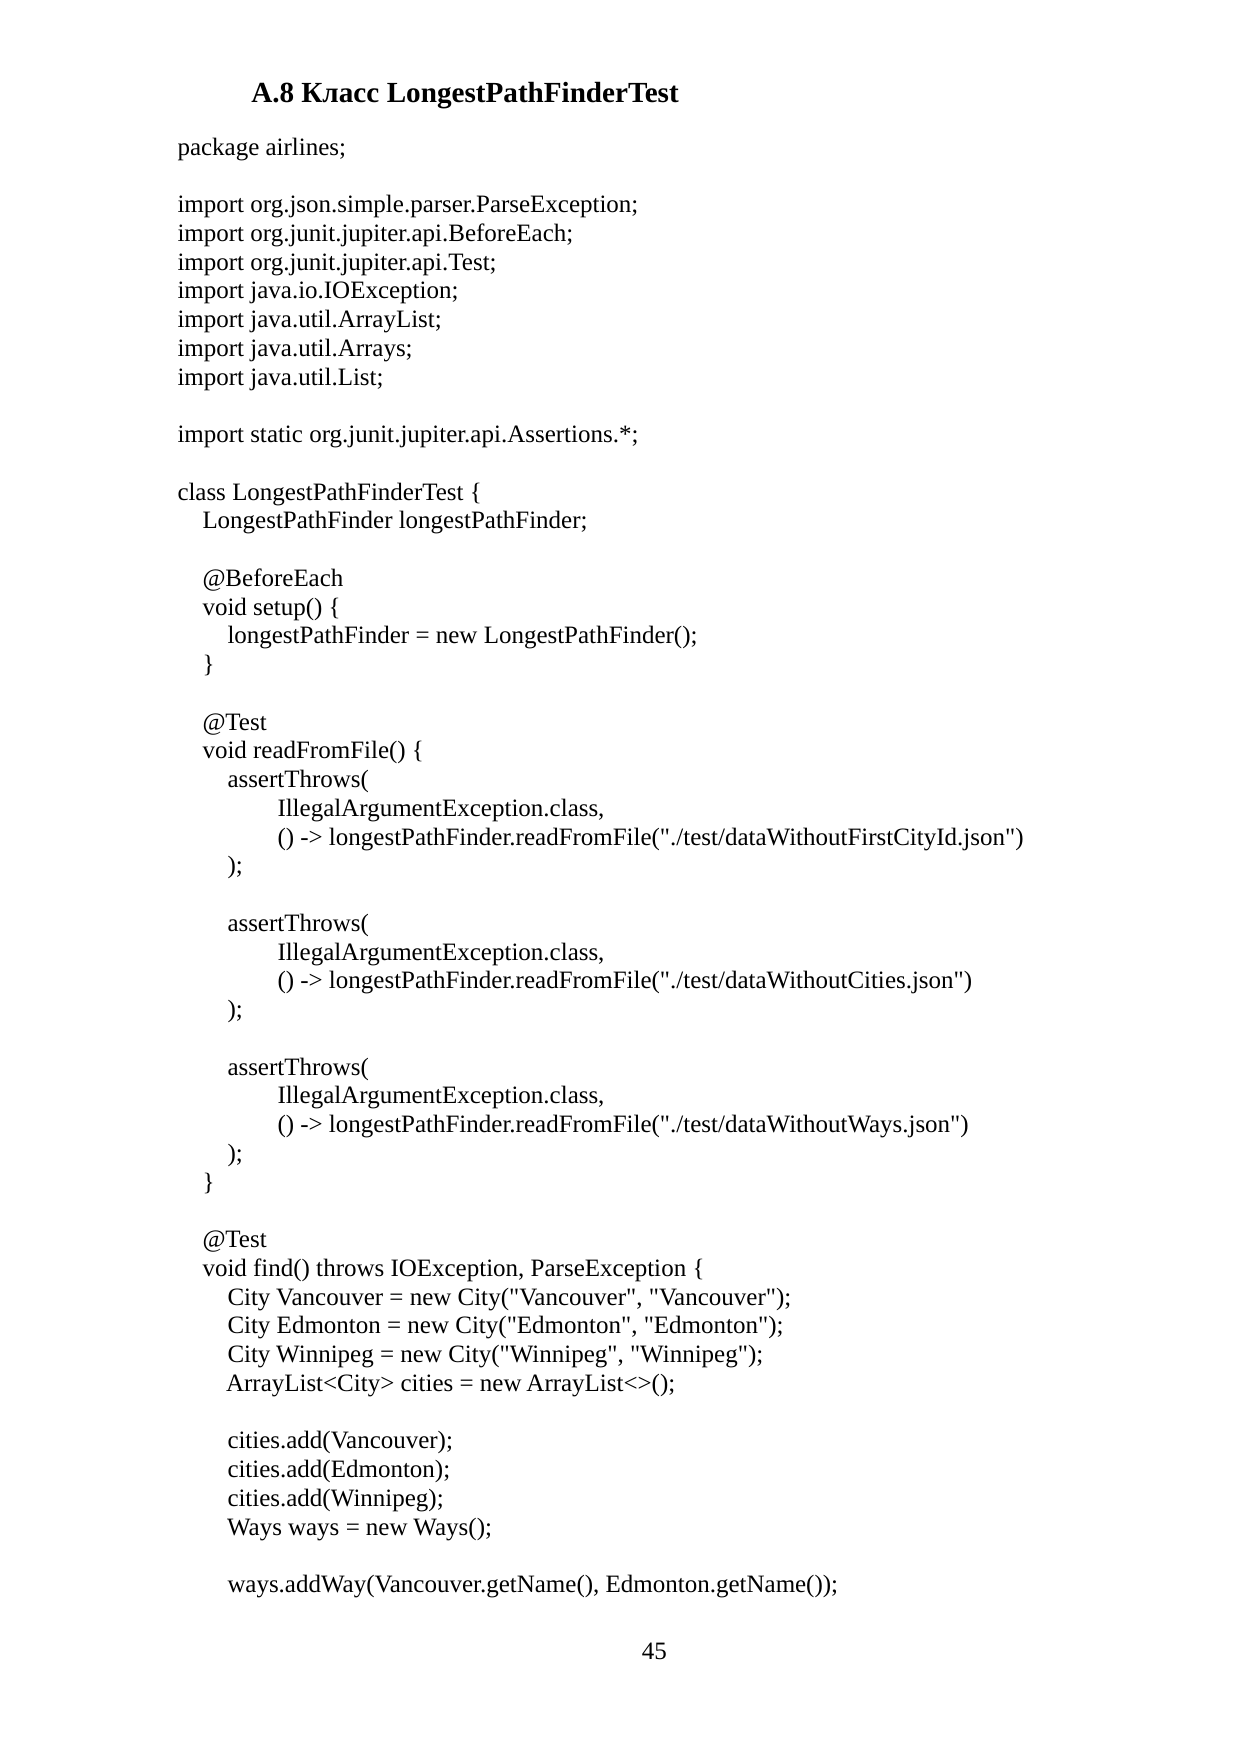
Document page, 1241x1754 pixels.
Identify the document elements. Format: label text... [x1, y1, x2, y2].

text package airlines; import org.json.simple.parser.ParseException; import org.junit.jupiter.api.BeforeEach; import org.junit.jupiter.api.Test; import java.io.IOException; import java.util.ArrayList; import java.util.Arrays; import java.util.List; import static org.junit.jupiter.api.Assertions.*; class LongestPathFinderTest { LongestPathFinder longestPathFinder; @BeforeEach void setup() { longestPathFinder = new LongestPathFinder(); } @Test void readFromFile() { assertThrows( IllegalArgumentException.class, () -> longestPathFinder.readFromFile("./test/dataWithoutFirstCityId.json") ); assertThrows( IllegalArgumentException.class, () -> longestPathFinder.readFromFile("./test/dataWithoutCities.json") ); assertThrows( IllegalArgumentException.class, () -> longestPathFinder.readFromFile("./test/dataWithoutWays.json") ); } @Test void find() throws IOException, ParseException { City Vancouver = new City("Vancouver", "Vancouver"); City Edmonton = new City("Edmonton", "Edmonton"); City Winnipeg = new City("Winnipeg", "Winnipeg"); ArrayList<City> cities = new ArrayList<>(); cities.add(Vancouver); cities.add(Edmonton); cities.add(Winnipeg); Ways ways = new Ways(); ways.addWay(Vancouver.getName(), Edmonton.getName()); [177, 132, 1152, 1627]
subtitle A.8 Класс LongestPathFinderTest [177, 75, 1152, 108]
